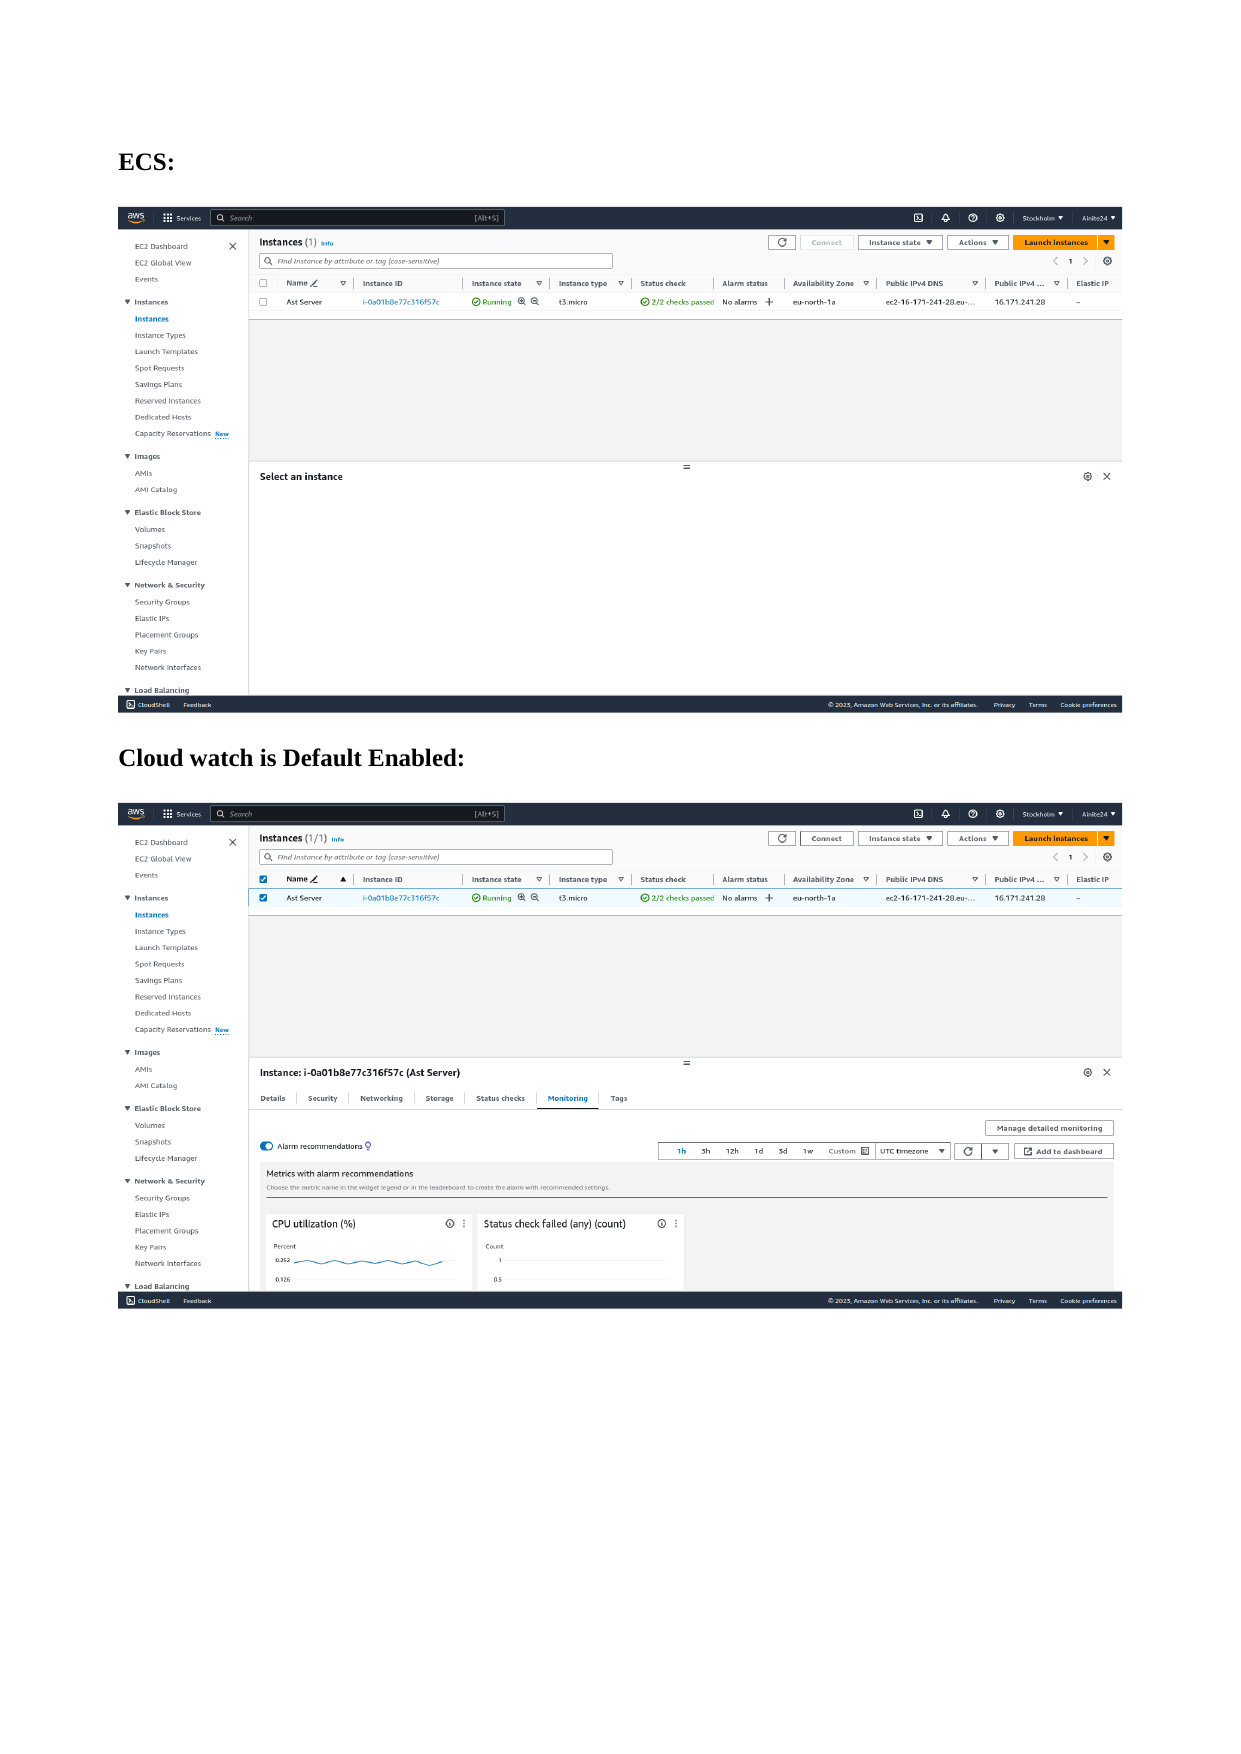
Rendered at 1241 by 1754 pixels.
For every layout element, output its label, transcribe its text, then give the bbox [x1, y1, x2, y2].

picture [118, 204, 1123, 715]
text Cloud watch is Default Enabled: [118, 743, 1122, 772]
picture [118, 800, 1123, 1311]
text ECS: [118, 147, 1122, 176]
